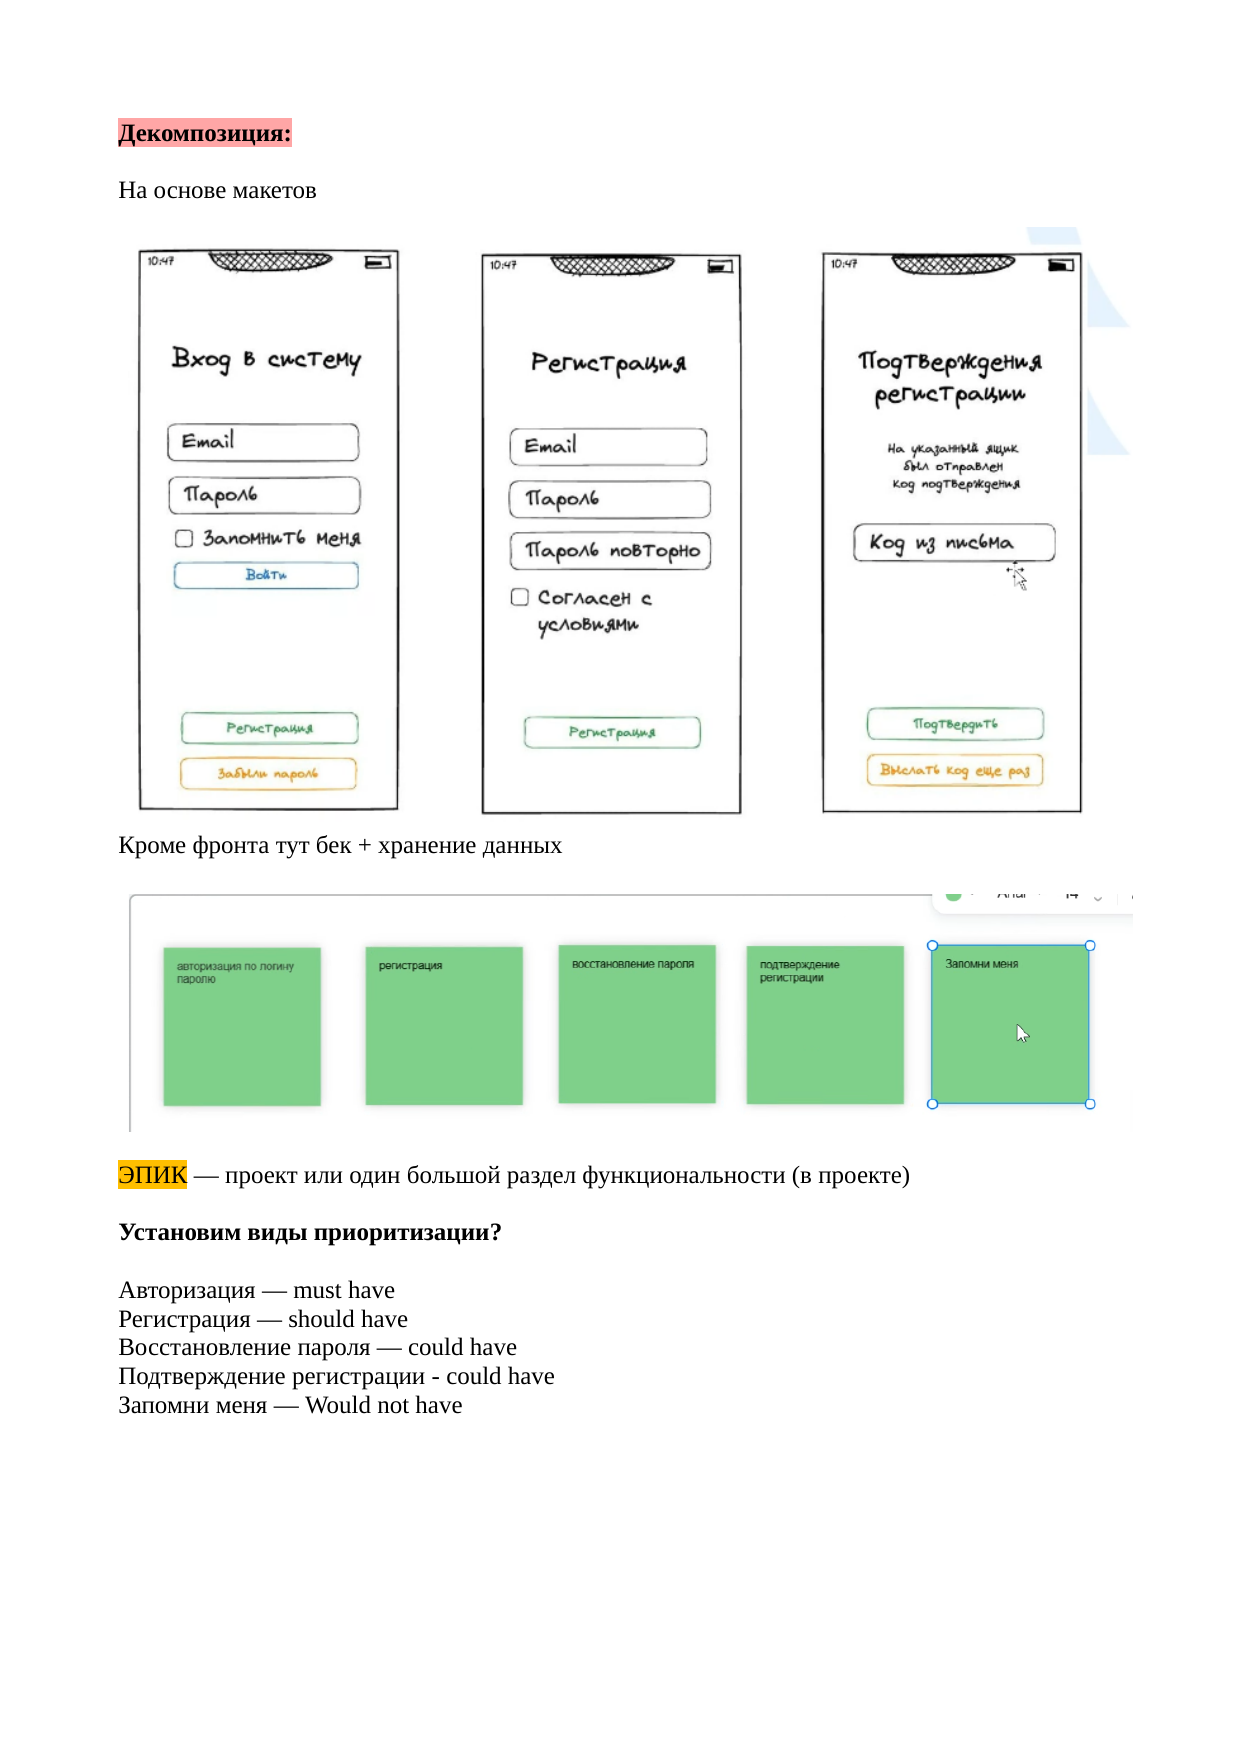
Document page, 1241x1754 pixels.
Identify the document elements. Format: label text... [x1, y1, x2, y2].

picture [128, 894, 1133, 1132]
text Регистрация — should have [118, 1304, 1122, 1332]
picture [127, 227, 1132, 830]
text На основе макетов [118, 176, 1122, 204]
text Запомни меня — Would not have [118, 1390, 1122, 1419]
text Подтверждение регистрации - could have [118, 1361, 1122, 1390]
text Установим виды приоритизации? [118, 1217, 1122, 1246]
text Восстановление пароля — could have [118, 1332, 1122, 1361]
text ЭПИК — проект или один большой раздел функциональности (в проекте) [118, 1160, 1122, 1189]
text Декомпозиция: [118, 118, 1122, 147]
text Авторизация — must have [118, 1275, 1122, 1304]
text Кроме фронта тут бек + хранение данных [118, 204, 1122, 858]
